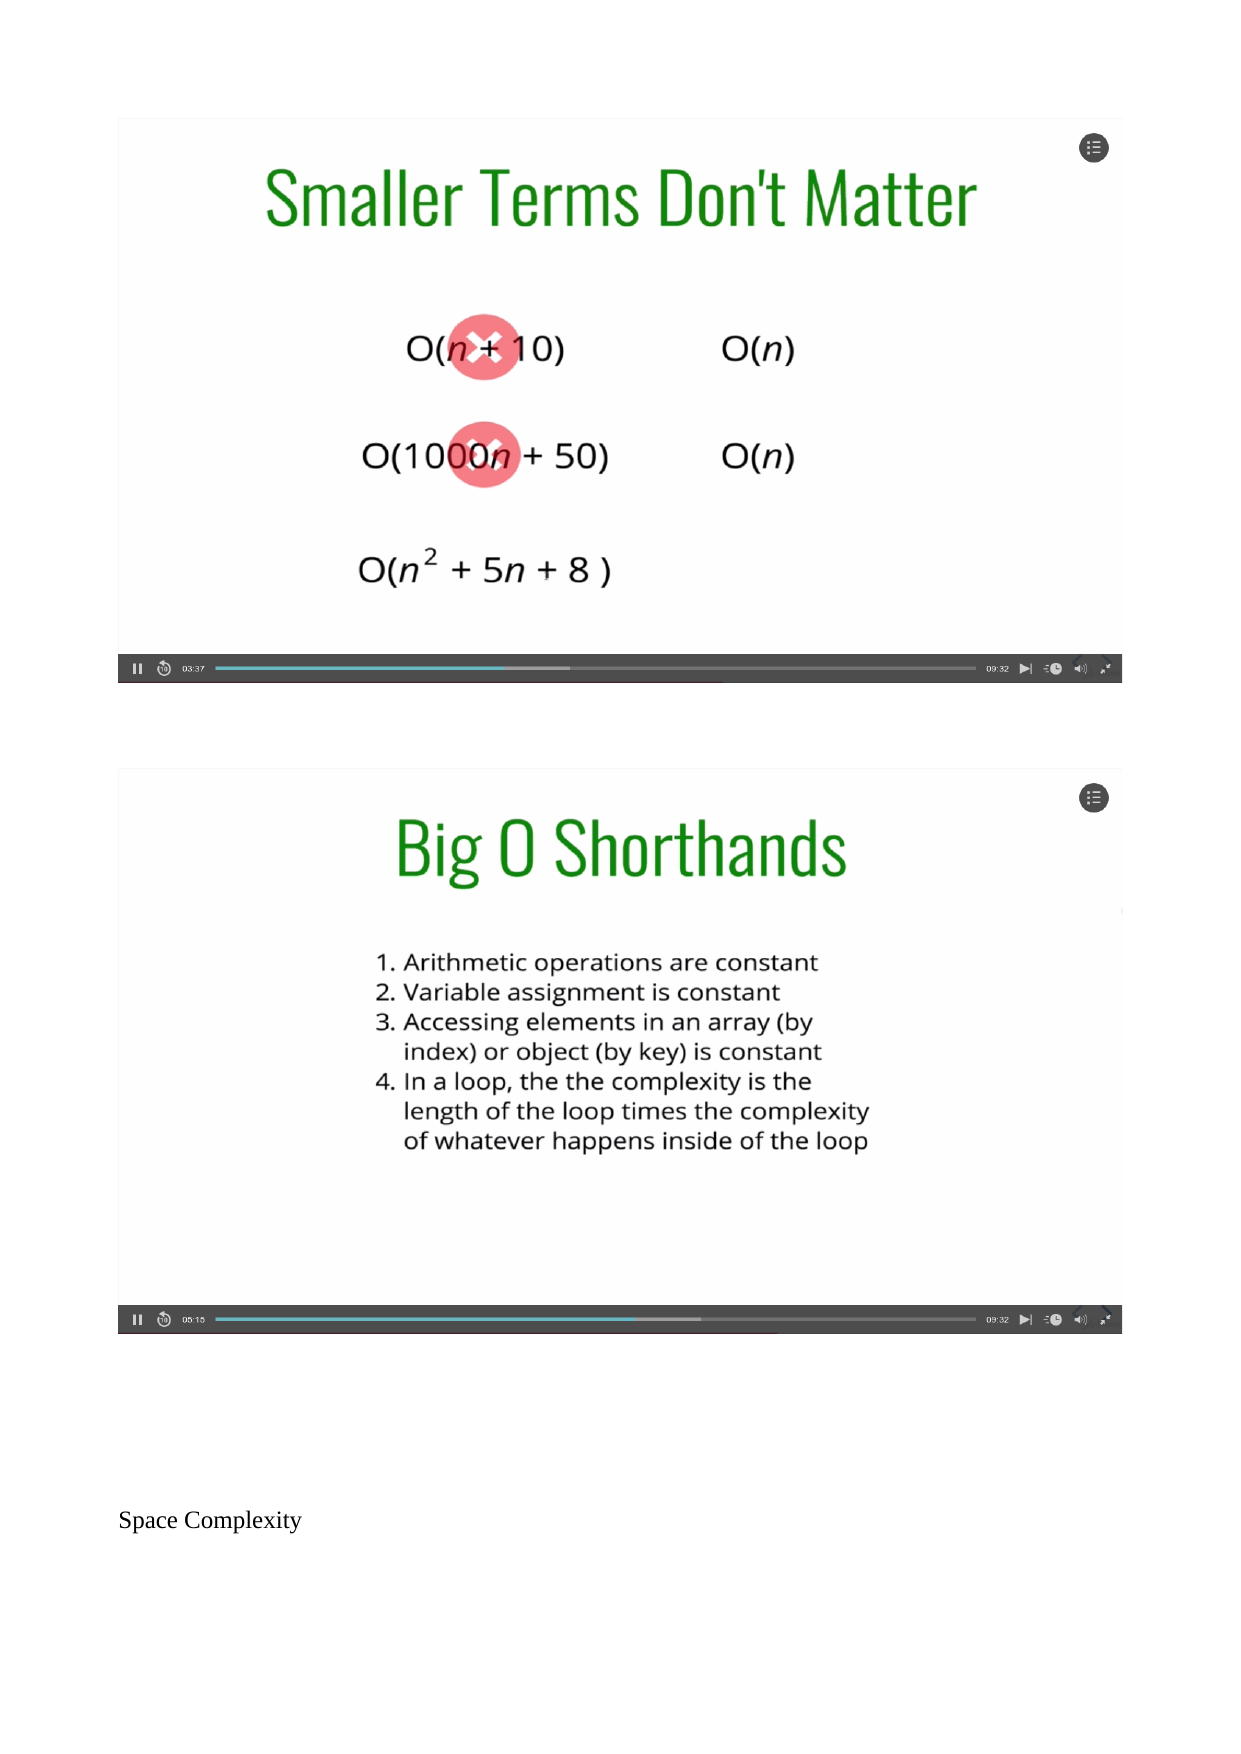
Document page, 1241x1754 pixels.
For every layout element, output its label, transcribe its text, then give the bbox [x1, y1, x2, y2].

picture [118, 118, 1123, 683]
picture [118, 768, 1123, 1334]
text Space Complexity [118, 1506, 1122, 1534]
